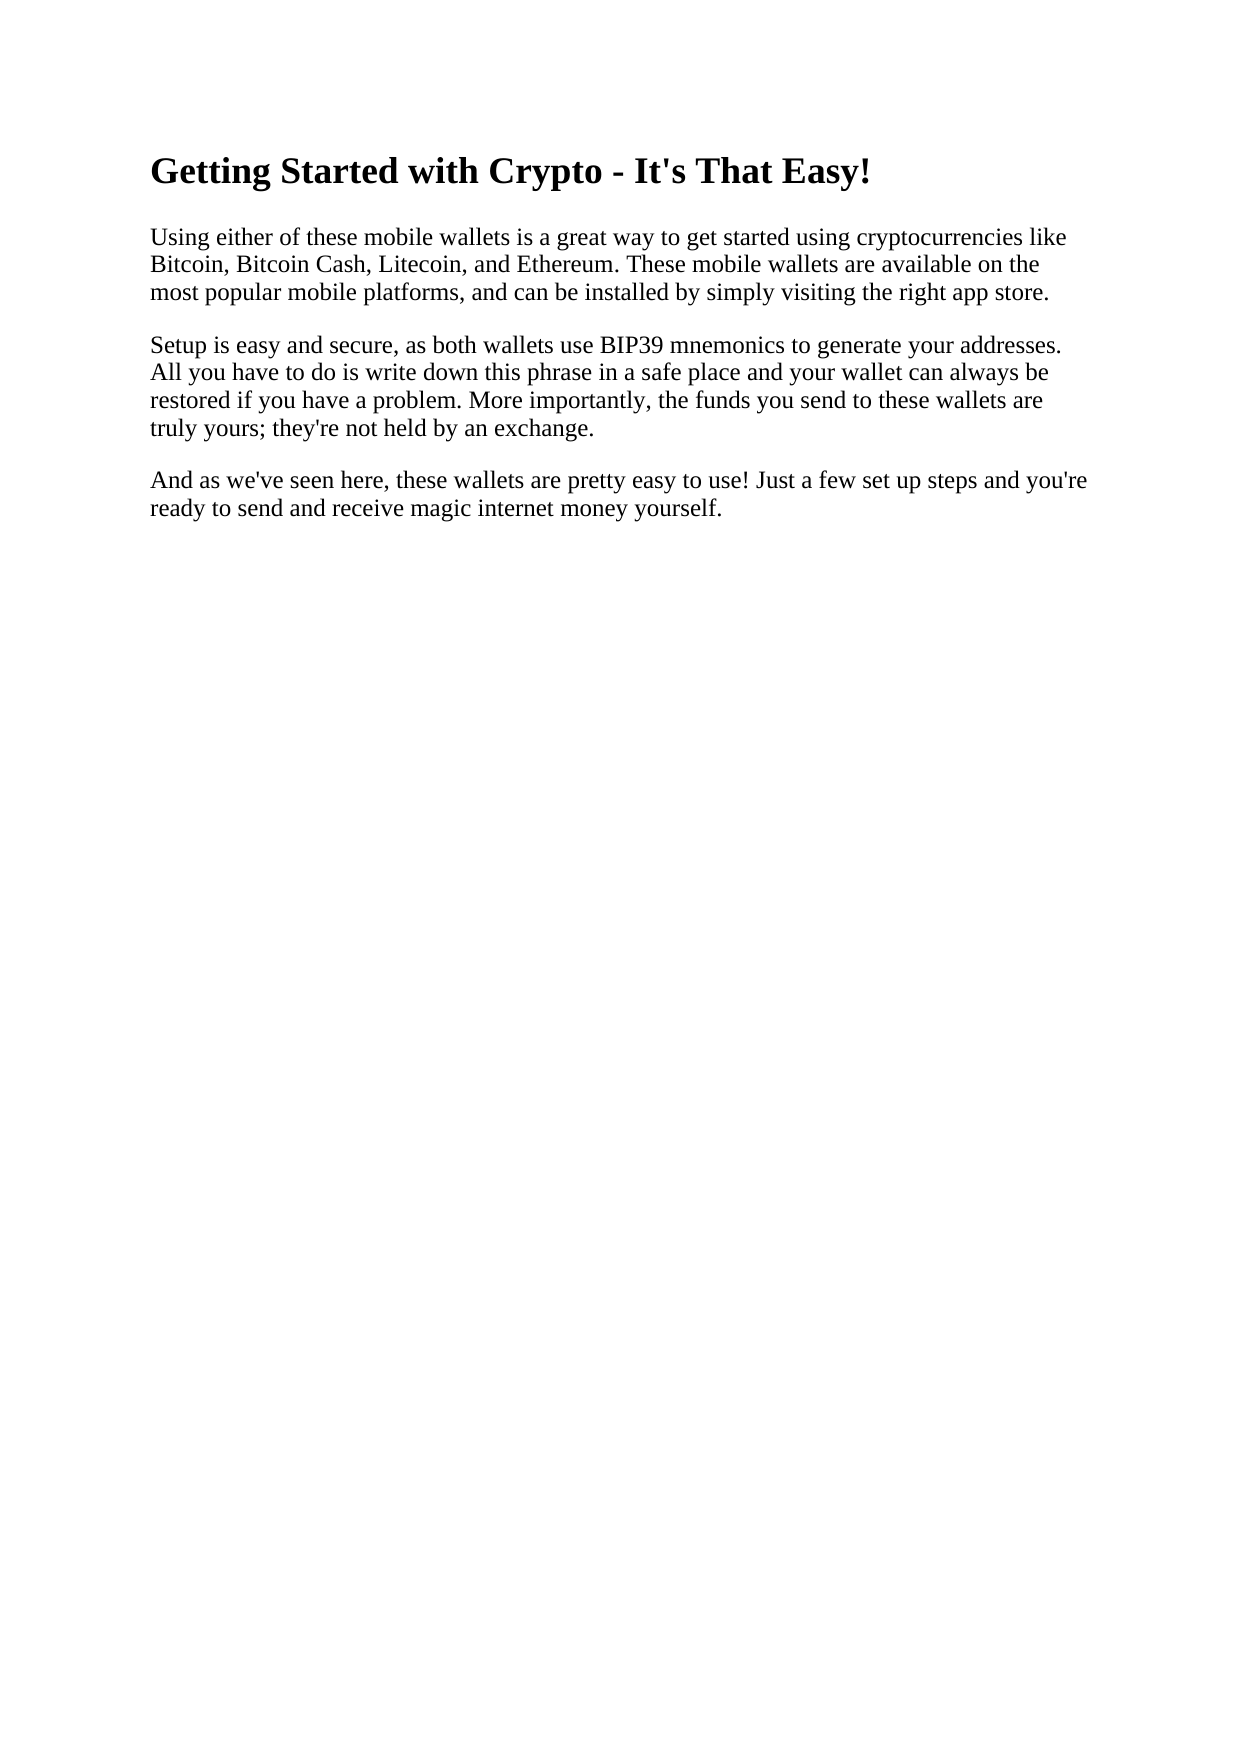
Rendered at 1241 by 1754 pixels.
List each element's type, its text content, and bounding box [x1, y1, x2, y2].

text And as we've seen here, these wallets are pretty easy to use! Just a few set up steps and you're ready to send and receive magic internet money yourself. [150, 467, 1090, 522]
text Using either of these mobile wallets is a great way to get started using cryptocurrencies like Bitcoin, Bitcoin Cash, Litecoin, and Ethereum. These mobile wallets are available on the most popular mobile platforms, and can be installed by simply visiting the right app store. [150, 223, 1090, 306]
subtitle Getting Started with Crypto - It's That Easy! [150, 150, 1090, 192]
text Setup is easy and secure, as both wallets use BIP39 mnemonics to generate your addresses. All you have to do is write down this phrase in a safe place and your wallet can always be restored if you have a problem. More importantly, the funds you send to these wallets are truly yours; they're not held by an exchange. [150, 331, 1090, 442]
